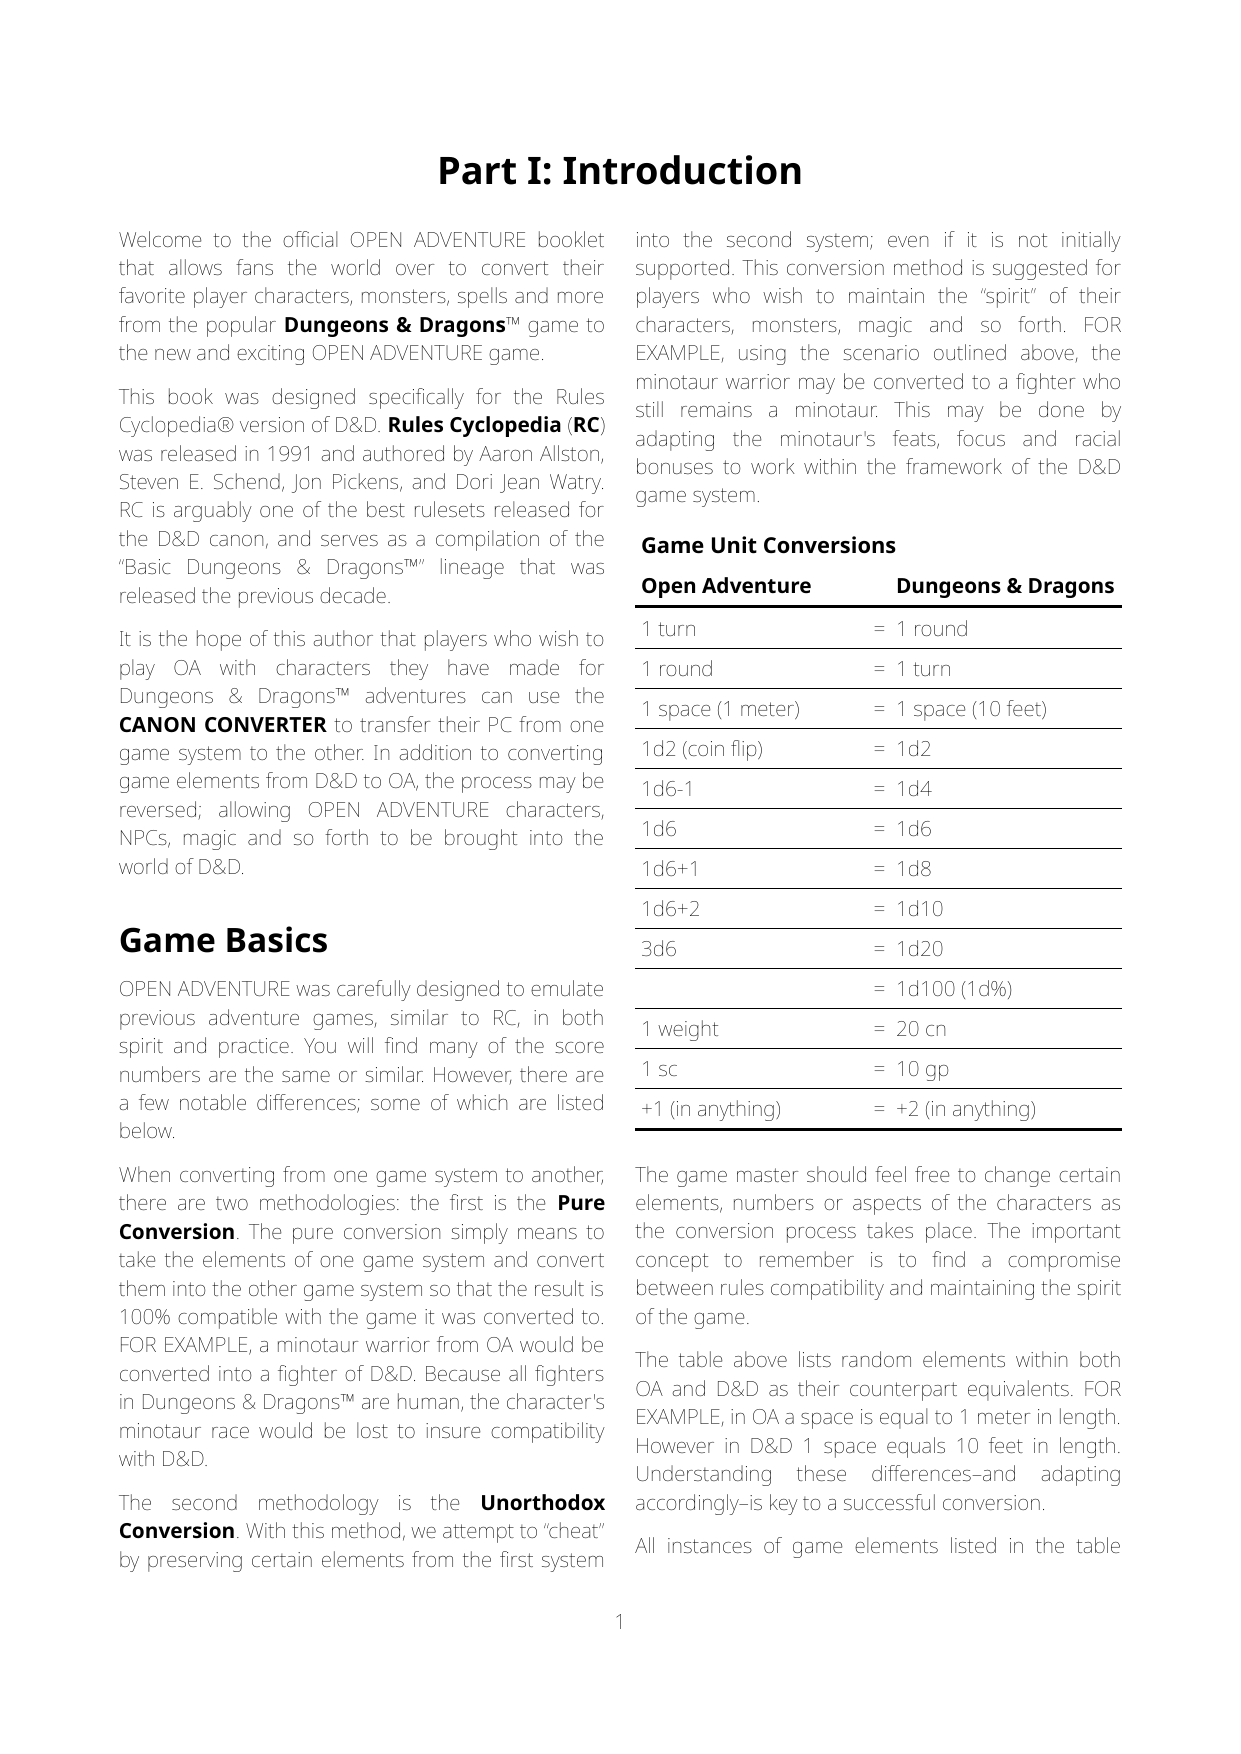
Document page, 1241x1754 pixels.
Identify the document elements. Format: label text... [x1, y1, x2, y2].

table_cell +2 (in anything) [890, 1089, 1122, 1128]
table_cell 3d6 [635, 929, 867, 968]
table_cell [868, 565, 890, 605]
text into the second system; even if it is not initially supported. This conversion method is suggested for players who wish to maintain the “spirit” of their characters, monsters, magic and so forth. FOR EXAMPLE, using the scenario outlined above, the minotaur warrior may be converted to a fighter who still remains a minotaur. This may be done by adapting the minotaur's feats, focus and racial bonuses to work within the framework of the D&D game system. [635, 225, 1122, 509]
table_cell +1 (in anything) [635, 1089, 867, 1128]
table_cell 1d2 (coin flip) [635, 729, 867, 768]
table_cell = [868, 1089, 890, 1128]
table_cell [635, 969, 867, 1008]
table_cell 1d100 (1d%) [890, 969, 1122, 1008]
table_cell Open Adventure [635, 565, 867, 605]
table_cell 1d6-1 [635, 769, 867, 808]
table_cell = [868, 1009, 890, 1048]
table_cell 1d6+2 [635, 889, 867, 928]
table_cell 1d8 [890, 849, 1122, 888]
table_cell 1d4 [890, 769, 1122, 808]
table_cell 1d10 [890, 889, 1122, 928]
text The table above lists random elements within both OA and D&D as their counterpart equivalents. FOR EXAMPLE, in OA a space is equal to 1 meter in length. However in D&D 1 space equals 10 feet in length. Understanding these differences–and adapting accordingly–is key to a successful conversion. [635, 1345, 1122, 1516]
table_cell = [868, 1049, 890, 1088]
table_cell 10 gp [890, 1049, 1122, 1088]
table_cell 1 turn [635, 608, 867, 648]
table_cell 1 round [635, 649, 867, 688]
text When converting from one game system to another, there are two methodologies: the first is the Pure Conversion. The pure conversion simply means to take the elements of one game system and convert them into the other game system so that the result is 100% compatible with the game it was converted to. FOR EXAMPLE, a minotaur warrior from OA would be converted into a fighter of D&D. Because all fighters in Dungeons & Dragons™ are human, the character's minotaur race would be lost to insure compatibility with D&D. [118, 1160, 605, 1473]
table_cell 1 space (1 meter) [635, 689, 867, 728]
table_cell 1d6+1 [635, 849, 867, 888]
table_cell 1d6 [890, 809, 1122, 848]
table_cell 1 space (10 feet) [890, 689, 1122, 728]
table_cell = [868, 889, 890, 928]
table_cell = [868, 769, 890, 808]
table_cell 1 sc [635, 1049, 867, 1088]
table_cell = [868, 608, 890, 648]
table_cell = [868, 929, 890, 968]
table_cell 1 round [890, 608, 1122, 648]
table_cell = [868, 729, 890, 768]
table_cell = [868, 969, 890, 1008]
table_cell = [868, 809, 890, 848]
table_cell 1 turn [890, 649, 1122, 688]
table_cell 20 cn [890, 1009, 1122, 1048]
table_cell = [868, 689, 890, 728]
text OPEN ADVENTURE was carefully designed to emulate previous adventure games, similar to RC, in both spirit and practice. You will find many of the score numbers are the same or similar. However, there are a few notable differences; some of which are listed below. [118, 974, 605, 1145]
text The second methodology is the Unorthodox Conversion. With this method, we attempt to “cheat” by preserving certain elements from the first system [118, 1488, 605, 1573]
table_cell 1d2 [890, 729, 1122, 768]
subtitle Game Basics [118, 916, 605, 962]
table_cell 1d20 [890, 929, 1122, 968]
table_header Game Unit Conversions [635, 524, 1122, 565]
table_cell = [868, 649, 890, 688]
table_cell 1d6 [635, 809, 867, 848]
text The game master should feel free to change certain elements, numbers or aspects of the characters as the conversion process takes place. The important concept to remember is to find a compromise between rules compatibility and maintaining the spirit of the game. [635, 1131, 1122, 1330]
text This book was designed specifically for the Rules Cyclopedia® version of D&D. Rules Cyclopedia (RC) was released in 1991 and authored by Aaron Allston, Steven E. Schend, Jon Pickens, and Dori Jean Watry. RC is arguably one of the best rulesets released for the D&D canon, and serves as a compilation of the “Basic Dungeons & Dragons™” lineage that was released the previous decade. [118, 382, 605, 609]
text It is the hope of this author that players who wish to play OA with characters they have made for Dungeons & Dragons™ adventures can use the CANON CONVERTER to transfer their PC from one game system to the other. In addition to converting game elements from D&D to OA, the process may be reversed; allowing OPEN ADVENTURE characters, NPCs, magic and so forth to be brought into the world of D&D. [118, 624, 605, 880]
table_cell Dungeons & Dragons [890, 565, 1122, 605]
table_cell 1 weight [635, 1009, 867, 1048]
text Welcome to the official OPEN ADVENTURE booklet that allows fans the world over to convert their favorite player characters, monsters, spells and more from the popular Dungeons & Dragons™ game to the new and exciting OPEN ADVENTURE game. [118, 225, 605, 367]
text All instances of game elements listed in the table [635, 1531, 1122, 1559]
table_cell = [868, 849, 890, 888]
